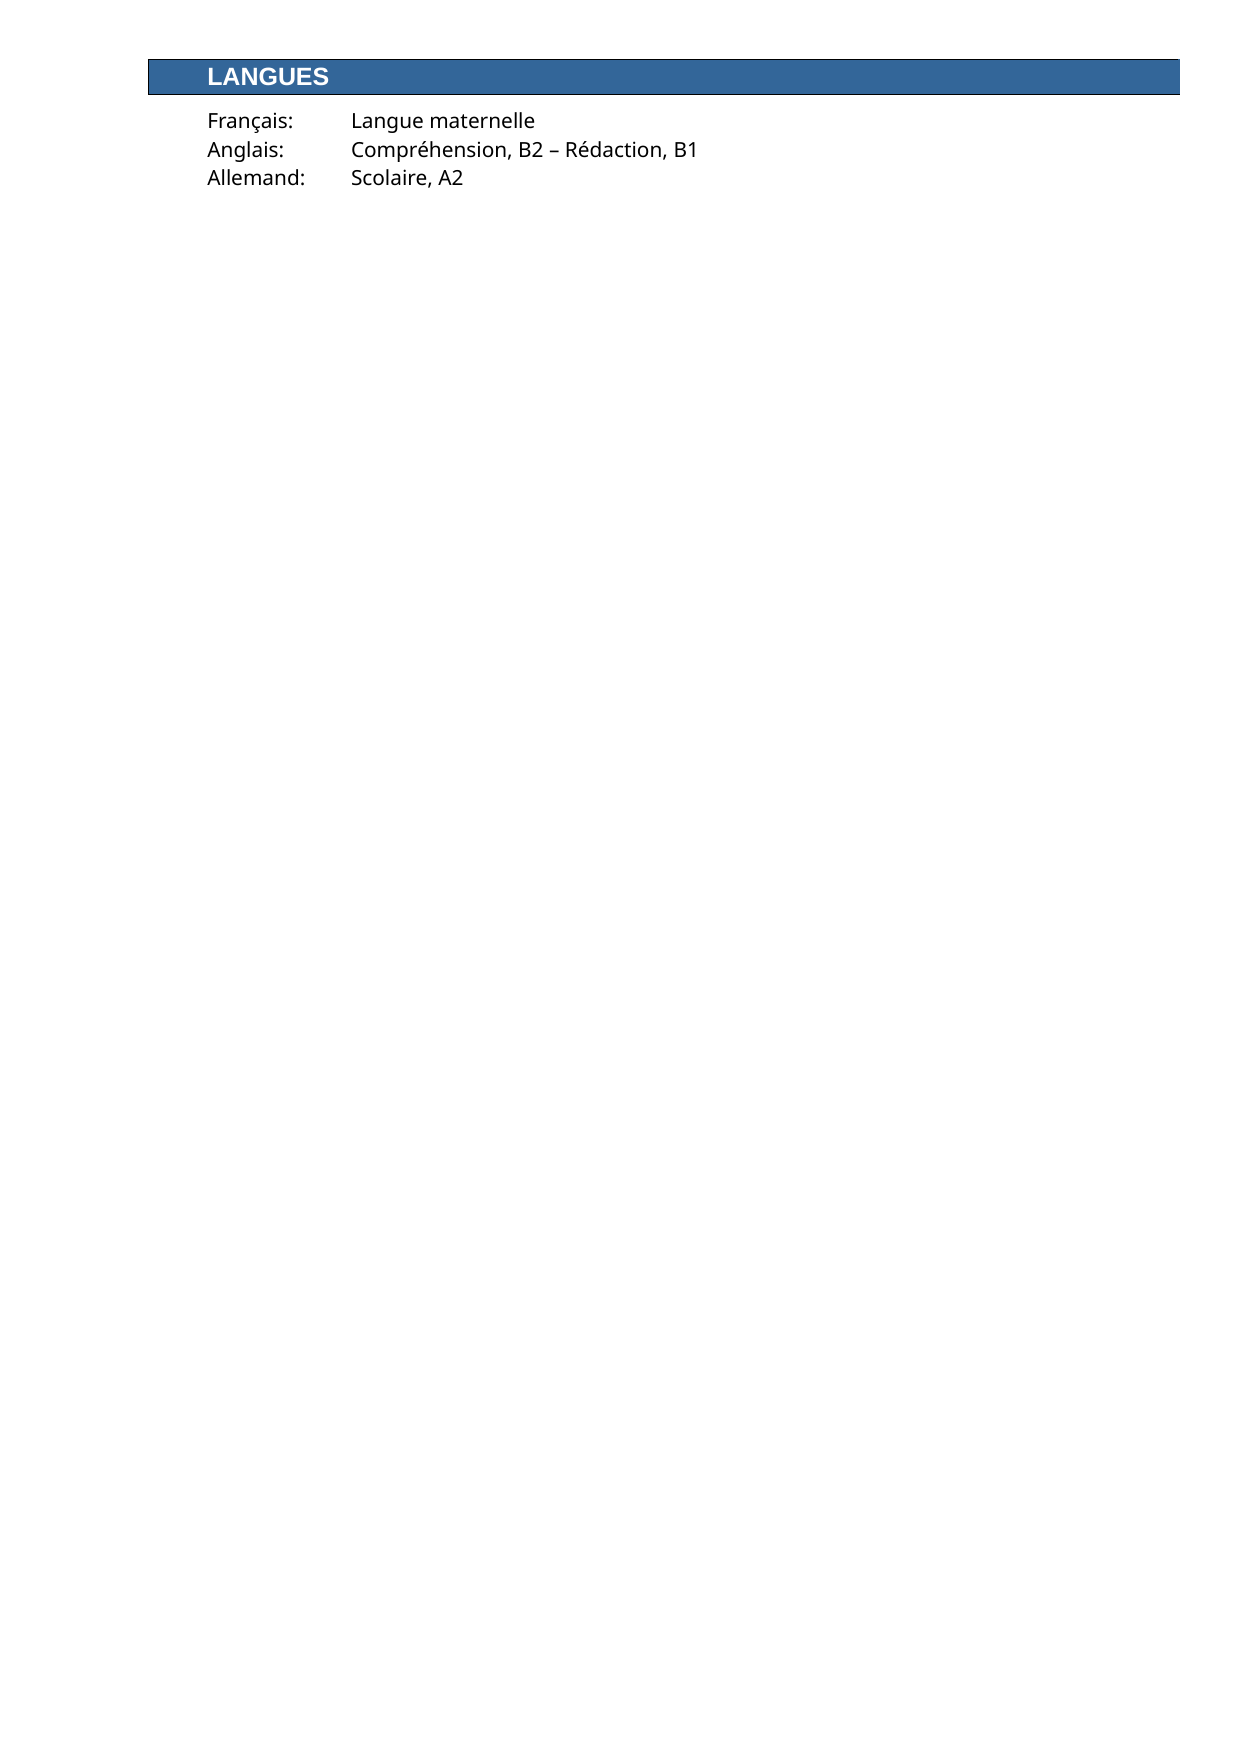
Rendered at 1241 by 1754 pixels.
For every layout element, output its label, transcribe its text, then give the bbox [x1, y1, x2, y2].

text Français: Langue maternelle [207, 107, 1180, 135]
text Anglais: Compréhension, B2 – Rédaction, B1 [207, 135, 1180, 163]
text Allemand: Scolaire, A2 [207, 163, 1180, 192]
text LANGUES [149, 60, 1178, 94]
